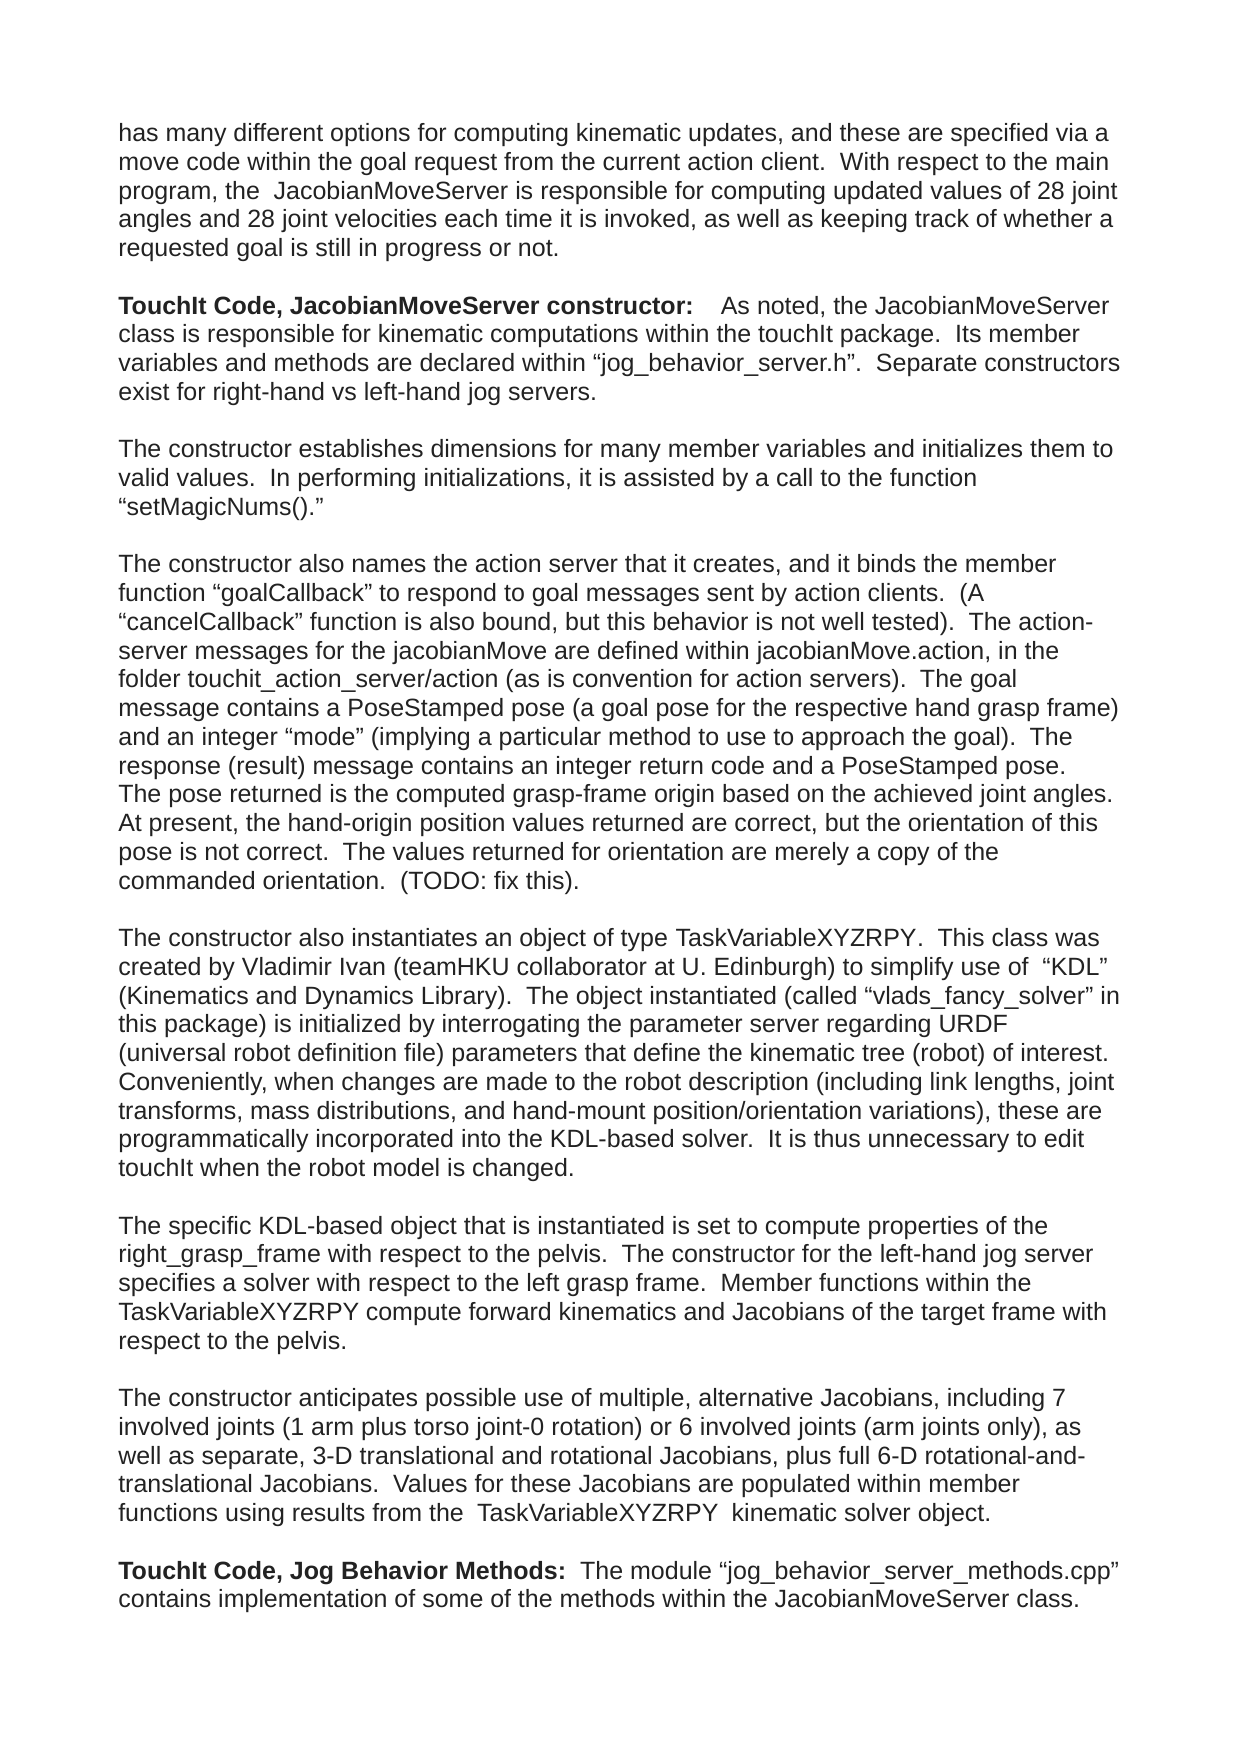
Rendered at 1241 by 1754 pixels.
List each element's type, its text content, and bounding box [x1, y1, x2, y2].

text The constructor also instantiates an object of type TaskVariableXYZRPY. This class was created by Vladimir Ivan (teamHKU collaborator at U. Edinburgh) to simplify use of “KDL” (Kinematics and Dynamics Library). The object instantiated (called “vlads_fancy_solver” in this package) is initialized by interrogating the parameter server regarding URDF (universal robot definition file) parameters that define the kinematic tree (robot) of interest. Conveniently, when changes are made to the robot description (including link lengths, joint transforms, mass distributions, and hand-mount position/orientation variations), these are programmatically incorporated into the KDL-based solver. It is thus unnecessary to edit touchIt when the robot model is changed. [118, 923, 1122, 1182]
text The specific KDL-based object that is instantiated is set to compute properties of the right_grasp_frame with respect to the pelvis. The constructor for the left-hand jog server specifies a solver with respect to the left grasp frame. Member functions within the TaskVariableXYZRPY compute forward kinematics and Jacobians of the target frame with respect to the pelvis. [118, 1211, 1122, 1354]
text TouchIt Code, JacobianMoveServer constructor: As noted, the JacobianMoveServer class is responsible for kinematic computations within the touchIt package. Its member variables and methods are declared within “jog_behavior_server.h”. Separate constructors exist for right-hand vs left-hand jog servers. [118, 291, 1122, 406]
text The constructor also names the action server that it creates, and it binds the member function “goalCallback” to respond to goal messages sent by action clients. (A “cancelCallback” function is also bound, but this behavior is not well tested). The action-server messages for the jacobianMove are defined within jacobianMove.action, in the folder touchit_action_server/action (as is convention for action servers). The goal message contains a PoseStamped pose (a goal pose for the respective hand grasp frame) and an integer “mode” (implying a particular method to use to approach the goal). The response (result) message contains an integer return code and a PoseStamped pose. The pose returned is the computed grasp-frame origin based on the achieved joint angles. At present, the hand-origin position values returned are correct, but the orientation of this pose is not correct. The values returned for orientation are merely a copy of the commanded orientation. (TODO: fix this). [118, 549, 1122, 894]
text The constructor anticipates possible use of multiple, alternative Jacobians, including 7 involved joints (1 arm plus torso joint-0 rotation) or 6 involved joints (arm joints only), as well as separate, 3-D translational and rotational Jacobians, plus full 6-D rotational-and-translational Jacobians. Values for these Jacobians are populated within member functions using results from the TaskVariableXYZRPY kinematic solver object. [118, 1383, 1122, 1527]
text TouchIt Code, Jog Behavior Methods: The module “jog_behavior_server_methods.cpp” contains implementation of some of the methods within the JacobianMoveServer class. [118, 1556, 1122, 1613]
text The constructor establishes dimensions for many member variables and initializes them to valid values. In performing initializations, it is assisted by a call to the function “setMagicNums().” [118, 434, 1122, 521]
text has many different options for computing kinematic updates, and these are specified via a move code within the goal request from the current action client. With respect to the main program, the JacobianMoveServer is responsible for computing updated values of 28 joint angles and 28 joint velocities each time it is invoked, as well as keeping track of whether a requested goal is still in progress or not. [118, 118, 1122, 262]
